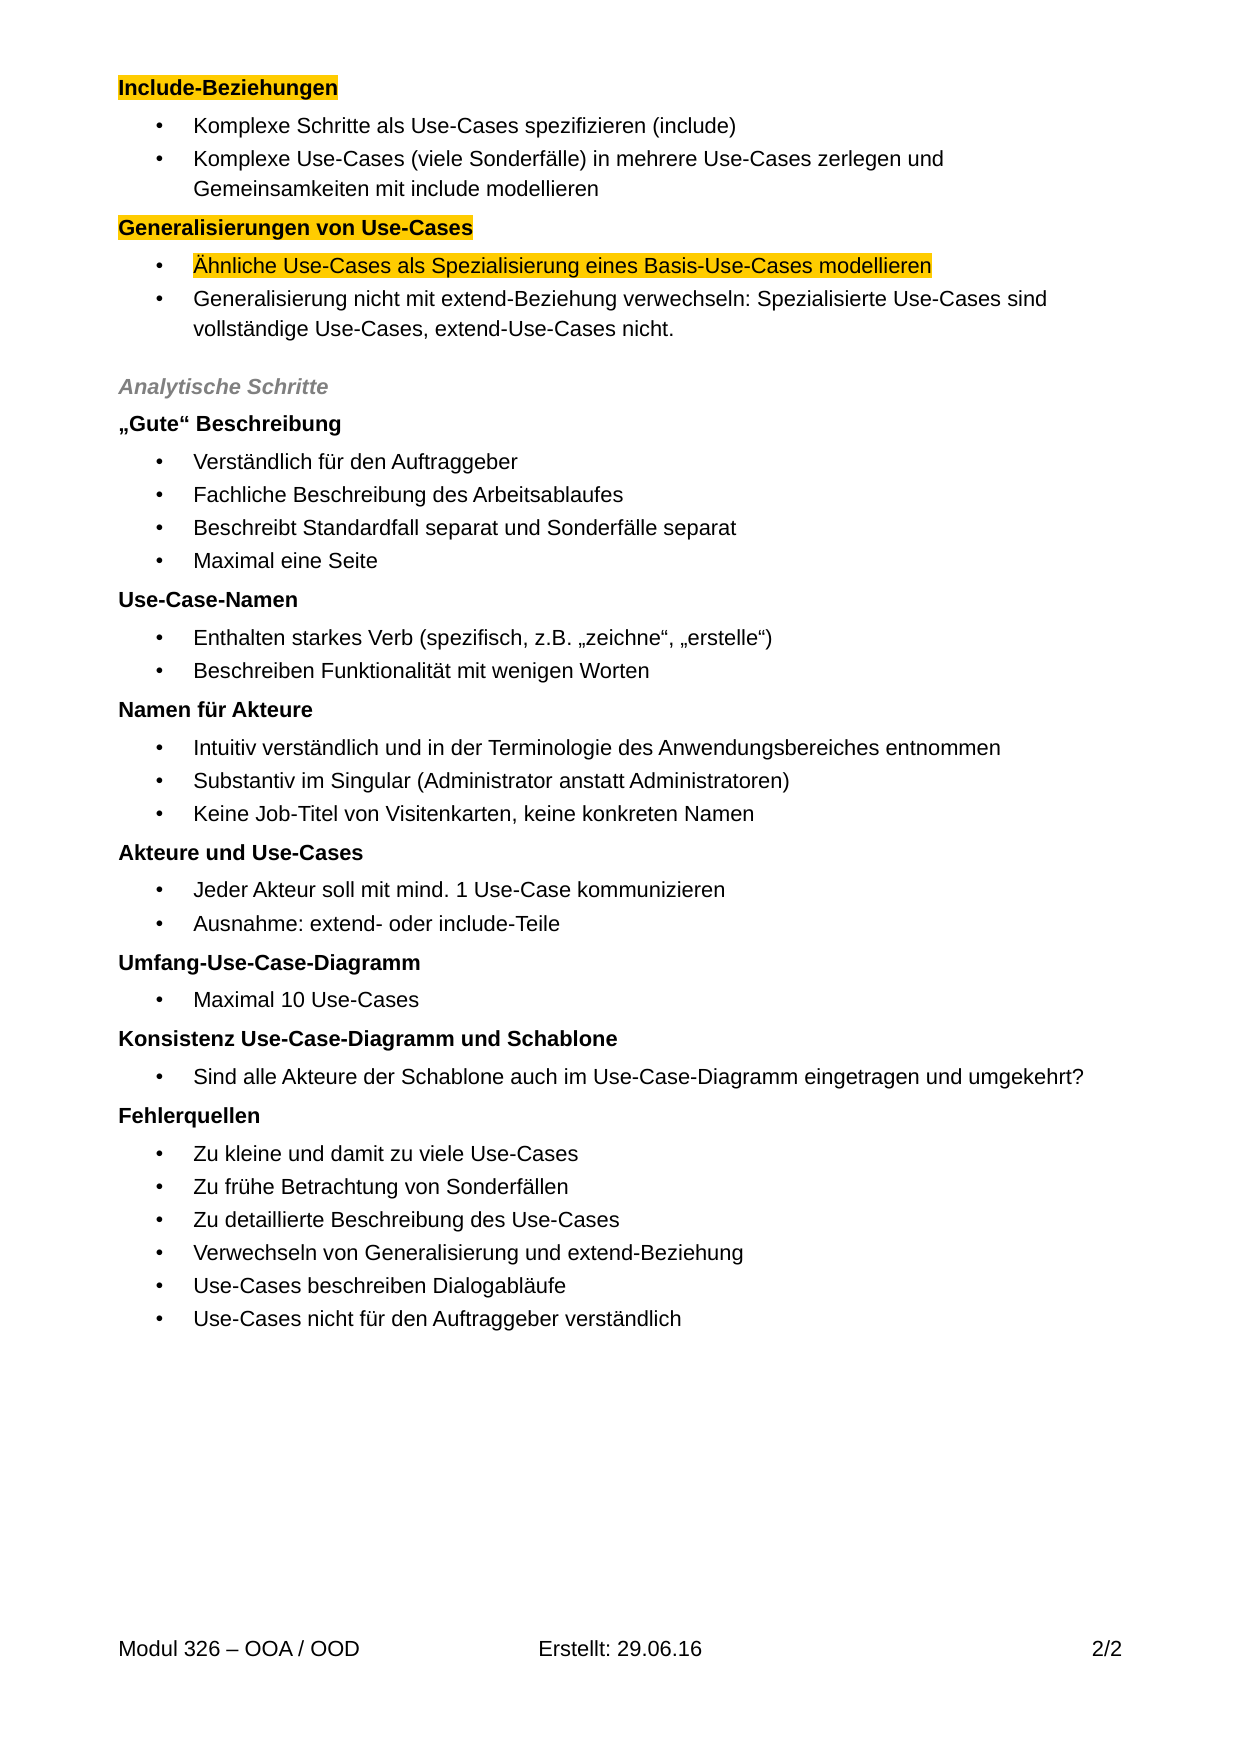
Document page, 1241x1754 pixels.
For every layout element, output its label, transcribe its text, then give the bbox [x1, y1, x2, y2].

list Maximal 10 Use-Cases [156, 987, 1122, 1012]
subtitle Generalisierungen von Use-Cases [118, 215, 1122, 240]
list Substantiv im Singular (Administrator anstatt Administratoren) [156, 767, 1122, 793]
list Beschreiben Funktionalität mit wenigen Worten [156, 658, 1122, 683]
list Verständlich für den Auftraggeber [156, 448, 1122, 474]
subtitle Konsistenz Use-Case-Diagramm und Schablone [118, 1026, 1122, 1051]
list Enthalten starkes Verb (spezifisch, z.B. „zeichne“, „erstelle“) [156, 624, 1122, 650]
list Beschreibt Standardfall separat und Sonderfälle separat [156, 515, 1122, 540]
list Zu frühe Betrachtung von Sonderfällen [156, 1173, 1122, 1199]
list Verwechseln von Generalisierung und extend-Beziehung [156, 1240, 1122, 1265]
list Zu detaillierte Beschreibung des Use-Cases [156, 1207, 1122, 1232]
list Ausnahme: extend- oder include-Teile [156, 910, 1122, 936]
subtitle Namen für Akteure [118, 697, 1122, 722]
subtitle „Gute“ Beschreibung [118, 411, 1122, 436]
list Sind alle Akteure der Schablone auch im Use-Case-Diagramm eingetragen und umgekehrt? [156, 1064, 1122, 1089]
list Zu kleine und damit zu viele Use-Cases [156, 1140, 1122, 1166]
list Jeder Akteur soll mit mind. 1 Use-Case kommunizieren [156, 877, 1122, 902]
subtitle Akteure und Use-Cases [118, 840, 1122, 865]
subtitle Use-Case-Namen [118, 587, 1122, 612]
subtitle Fehlerquellen [118, 1103, 1122, 1128]
list Ähnliche Use-Cases als Spezialisierung eines Basis-Use-Cases modellieren [156, 253, 1122, 278]
list Komplexe Use-Cases (viele Sonderfälle) in mehrere Use-Cases zerlegen und Gemeinsamkeiten mit include modellieren [156, 146, 1122, 201]
subtitle Analytische Schritte [118, 374, 1122, 399]
list Use-Cases beschreiben Dialogabläufe [156, 1273, 1122, 1298]
list Fachliche Beschreibung des Arbeitsablaufes [156, 482, 1122, 507]
list Keine Job-Titel von Visitenkarten, keine konkreten Namen [156, 801, 1122, 826]
list Use-Cases nicht für den Auftraggeber verständlich [156, 1306, 1122, 1331]
list Generalisierung nicht mit extend-Beziehung verwechseln: Spezialisierte Use-Cases sind vollständige Use-Cases, extend-Use-Cases nicht. [156, 286, 1122, 341]
list Komplexe Schritte als Use-Cases spezifizieren (include) [156, 113, 1122, 138]
list Maximal eine Seite [156, 548, 1122, 573]
subtitle Umfang-Use-Case-Diagramm [118, 949, 1122, 975]
subtitle Include-Beziehungen [118, 75, 1122, 100]
list Intuitiv verständlich und in der Terminologie des Anwendungsbereiches entnommen [156, 734, 1122, 759]
